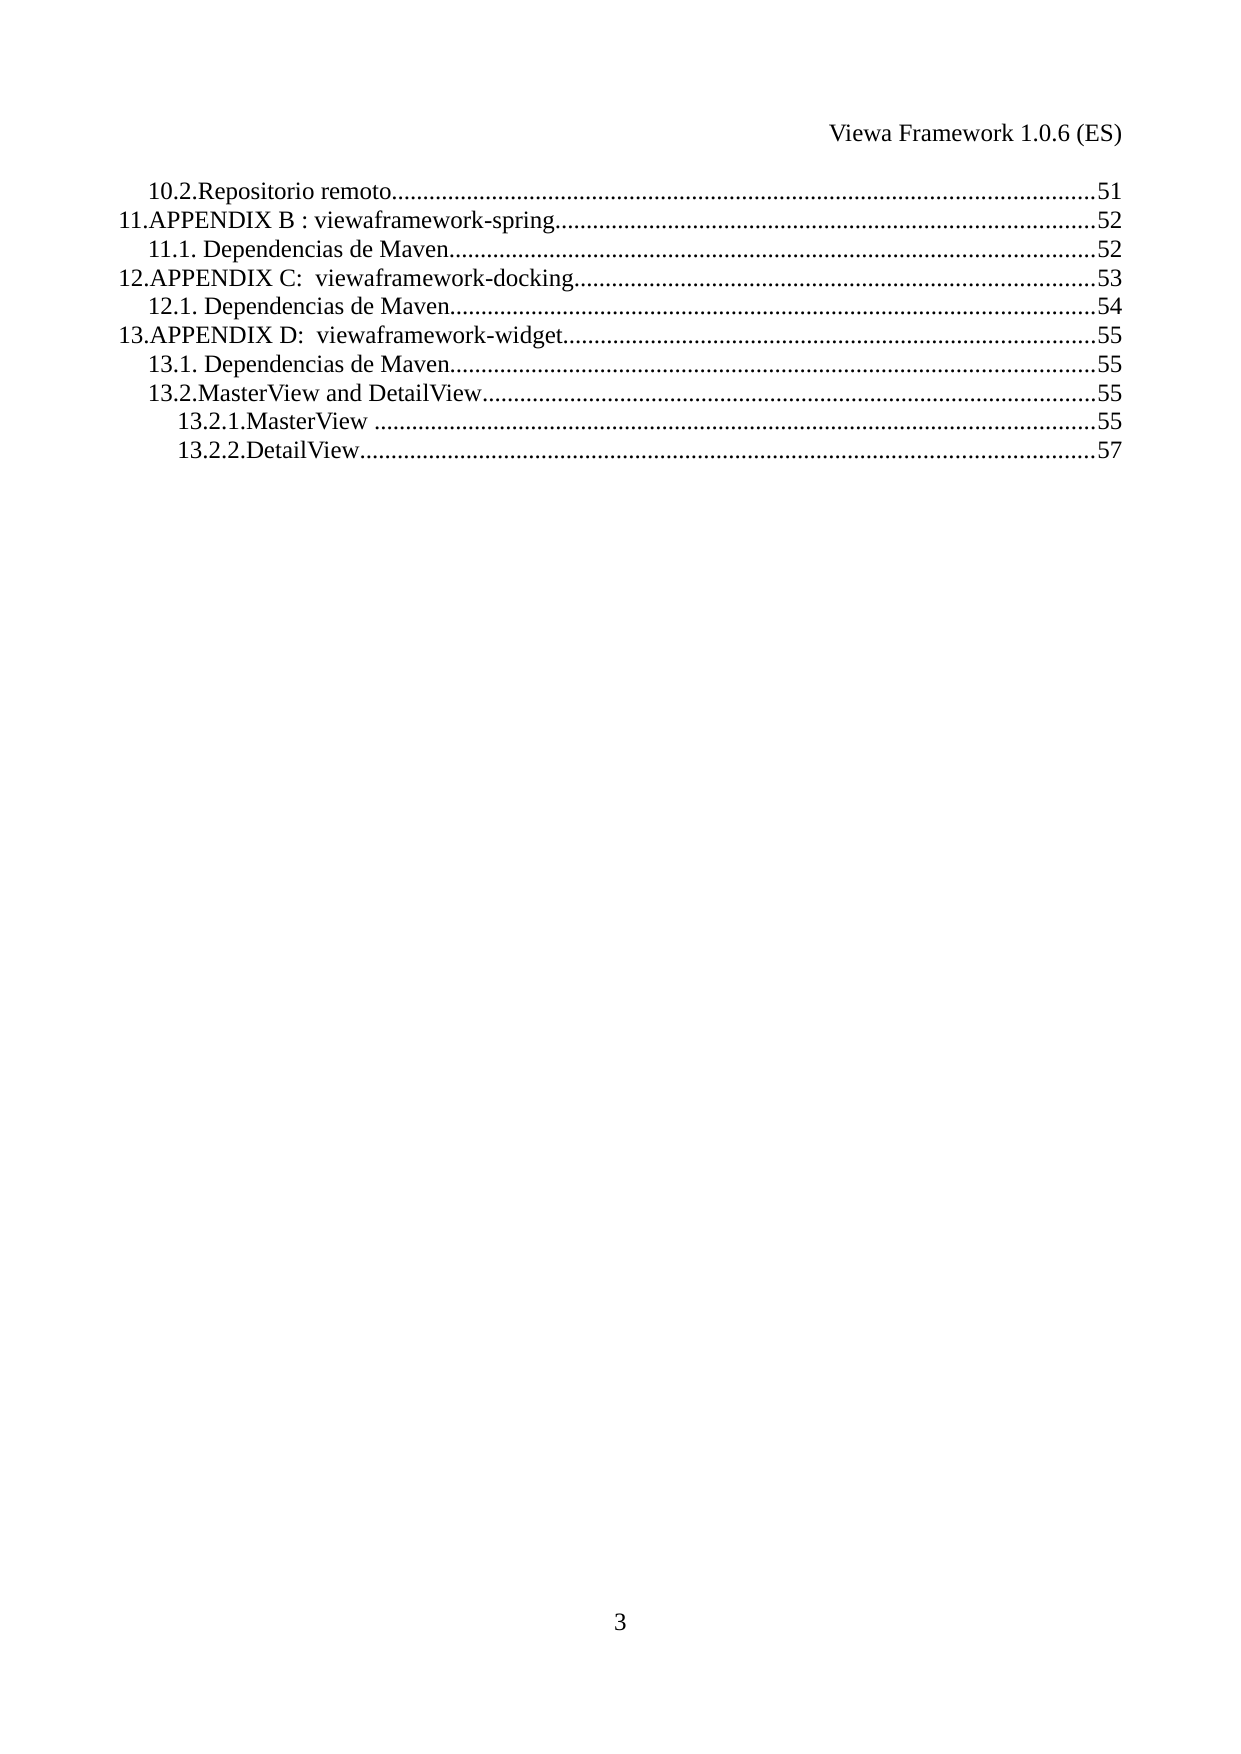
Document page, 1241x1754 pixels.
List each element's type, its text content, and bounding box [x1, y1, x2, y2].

text 12.1. Dependencias de Maven 54 [148, 291, 1122, 320]
text 13.2.2.DetailView 57 [177, 435, 1122, 464]
text 10.2.Repositorio remoto 51 [148, 176, 1122, 205]
text 12.APPENDIX C: viewaframework­-docking 53 [118, 263, 1122, 291]
text 13.2.MasterView and DetailView 55 [148, 378, 1122, 406]
text 11.APPENDIX B : viewaframework­-spring 52 [118, 205, 1122, 234]
text 13.1. Dependencias de Maven 55 [148, 349, 1122, 378]
text 13.APPENDIX D: viewaframework­-widget 55 [118, 320, 1122, 349]
text 13.2.1.MasterView 55 [177, 406, 1122, 435]
text 11.1. Dependencias de Maven 52 [148, 234, 1122, 263]
